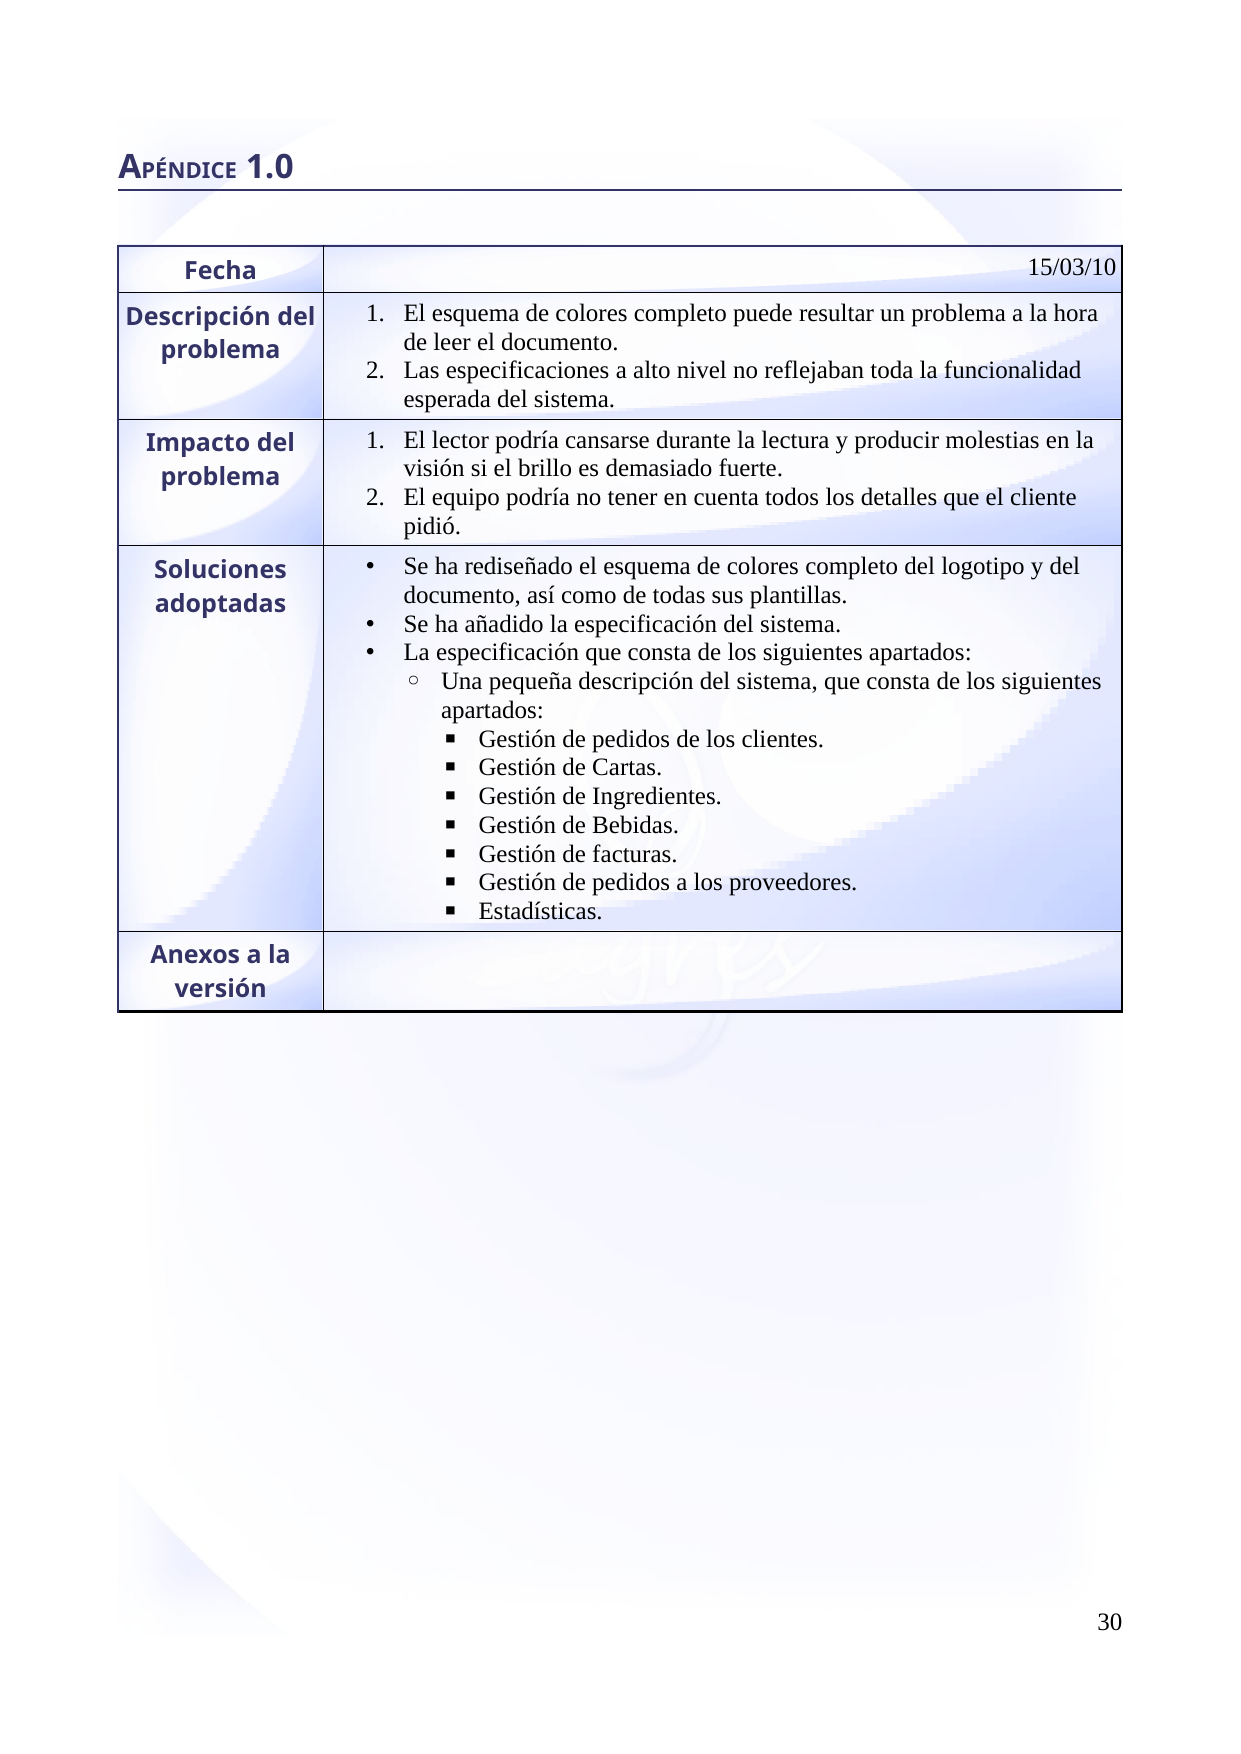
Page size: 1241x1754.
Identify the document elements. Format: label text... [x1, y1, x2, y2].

picture [118, 118, 1122, 143]
table_header 15/03/10 [324, 247, 1121, 292]
table_cell [324, 932, 1121, 1010]
picture [118, 191, 1122, 245]
subtitle Apéndice 1.0 [118, 143, 1122, 189]
table_cell Soluciones adoptadas [119, 546, 323, 931]
table_cell El esquema de colores completo puede resultar un problema a la hora de leer el documento. Las especificaciones a alto nivel no reflejaban toda la funcionalidad esperada del sistema. [324, 293, 1121, 419]
table_cell Impacto del problema [119, 420, 323, 545]
table_cell El lector podría cansarse durante la lectura y producir molestias en la visión si el brillo es demasiado fuerte. El equipo podría no tener en cuenta todos los detalles que el cliente pidió. [324, 420, 1121, 545]
table_cell Descripción del problema [119, 293, 323, 419]
picture [118, 1013, 1122, 1636]
table_header Fecha [119, 247, 323, 292]
table_cell Se ha rediseñado el esquema de colores completo del logotipo y del documento, así como de todas sus plantillas. Se ha añadido la especificación del sistema. La especificación que consta de los siguientes apartados: Una pequeña descripción del sistema, que consta de los siguientes apartados: Gestión de pedidos de los clientes. Gestión de Cartas. Gestión de Ingredientes. Gestión de Bebidas. Gestión de facturas. Gestión de pedidos a los proveedores. Estadísticas. [324, 546, 1121, 931]
table_cell Anexos a la versión [119, 932, 323, 1010]
